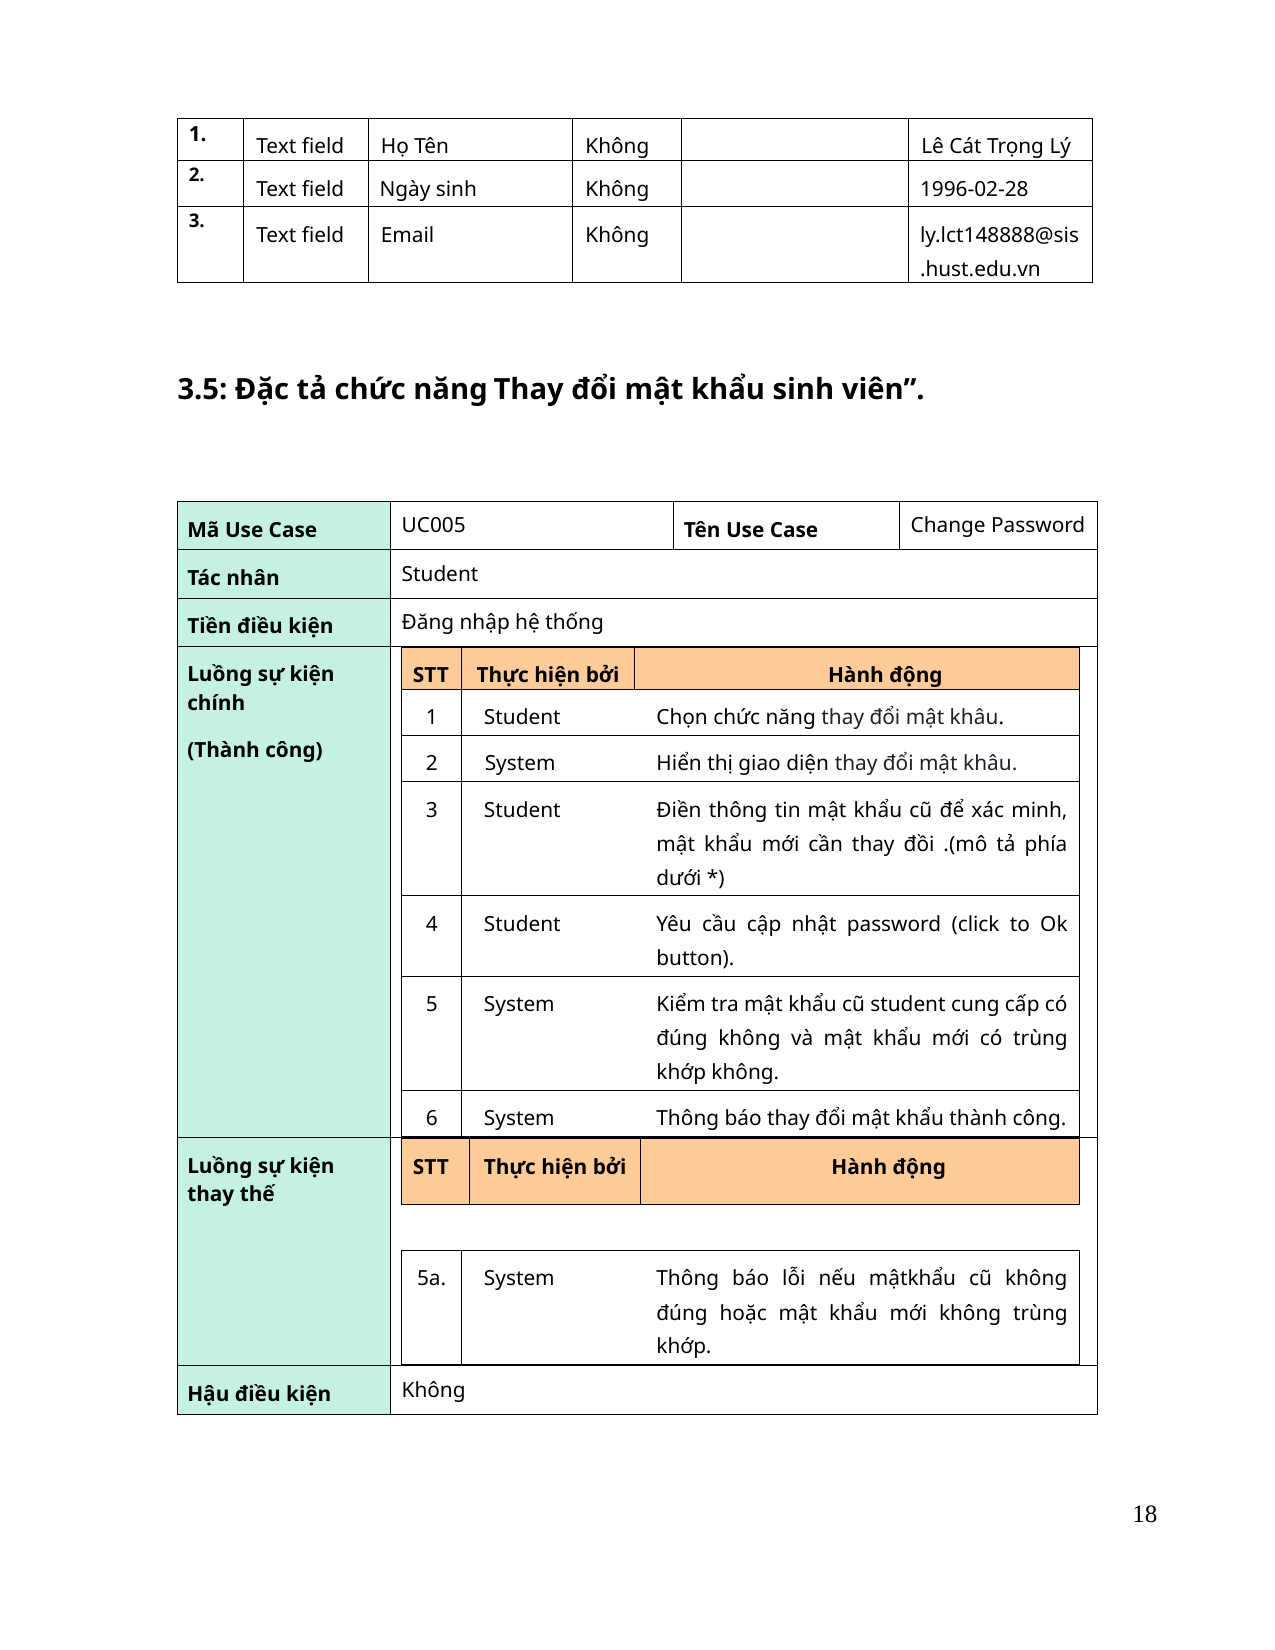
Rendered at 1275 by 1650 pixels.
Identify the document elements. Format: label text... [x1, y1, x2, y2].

table_cell Kiểm tra mật khẩu cũ student cung cấp có đúng không và mật khẩu mới có trùng khớp không. [634, 977, 1079, 1090]
table_header UC005 [391, 502, 673, 549]
table_cell Luồng sự kiện thay thế [178, 1138, 390, 1365]
table_header STT [402, 1139, 469, 1204]
table_cell Lê Cát Trọng Lý [909, 119, 1092, 160]
table_header Thông báo lỗi nếu mậtkhẩu cũ không đúng hoặc mật khẩu mới không trùng khớp. [634, 1251, 1079, 1364]
table_cell Đăng nhập hệ thống [391, 599, 1097, 646]
table_cell Text field [244, 119, 368, 160]
table_cell Thông báo thay đổi mật khẩu thành công. [634, 1091, 1079, 1136]
table_cell Không [573, 161, 681, 206]
table_header Change Password [900, 502, 1097, 549]
table_cell Student [462, 896, 634, 976]
table_header 5a. [402, 1251, 461, 1364]
table_cell Luồng sự kiện chính (Thành công) [178, 647, 390, 1137]
table_cell System [462, 1091, 634, 1136]
table_cell System [462, 977, 634, 1090]
table_header Thực hiện bởi [470, 1139, 640, 1204]
table_cell Email [369, 207, 572, 282]
table_cell Student [391, 550, 1097, 598]
table_cell Điền thông tin mật khẩu cũ để xác minh, mật khẩu mới cần thay đồi .(mô tả phía dưới *) [634, 782, 1079, 895]
table_cell 6 [402, 1091, 461, 1136]
table_cell Student [462, 690, 634, 735]
table_cell Text field [244, 161, 368, 206]
table_header Hành động [641, 1139, 1079, 1204]
table_cell [682, 207, 908, 282]
table_cell Hậu điều kiện [178, 1366, 390, 1414]
table_cell Không [573, 119, 681, 160]
table_cell 3. [178, 207, 243, 282]
table_cell Họ Tên [369, 119, 572, 160]
table_cell [391, 1138, 1097, 1365]
table_cell 2. [178, 161, 243, 206]
table_cell 1. [178, 119, 243, 160]
table_cell Student [462, 782, 634, 895]
table_cell Tiền điều kiện [178, 599, 390, 646]
table_cell Không [391, 1366, 1097, 1414]
table_cell 2 [402, 736, 461, 781]
table_cell Chọn chức năng thay đổi mật khâu. [634, 690, 1079, 735]
table_header Hành động [635, 648, 1079, 689]
table_cell ly.lct148888@sis.hust.edu.vn [909, 207, 1092, 282]
subtitle 3.5: Đặc tả chức năng Thay đổi mật khẩu sinh viên”. [177, 368, 1157, 408]
table_cell 5 [402, 977, 461, 1090]
table_cell [391, 647, 401, 1137]
table_cell Hiển thị giao diện thay đổi mật khâu. [634, 736, 1079, 781]
table_cell Yêu cầu cập nhật password (click to Ok button). [634, 896, 1079, 976]
table_cell [1080, 647, 1097, 1137]
table_cell Không [573, 207, 681, 282]
table_cell Ngày sinh [369, 161, 572, 206]
table_header STT [402, 648, 461, 689]
table_cell [682, 119, 908, 160]
table_header Tên Use Case [674, 502, 899, 549]
table_cell 4 [402, 896, 461, 976]
table_cell Text field [244, 207, 368, 282]
table_cell 1996-02-28 [909, 161, 1092, 206]
table_cell 1 [402, 690, 461, 735]
table_header Thực hiện bởi [462, 648, 634, 689]
table_cell [682, 161, 908, 206]
table_cell System [462, 736, 634, 781]
table_cell Tác nhân [178, 550, 390, 598]
table_header Mã Use Case [178, 502, 390, 549]
table_header System [462, 1251, 634, 1364]
table_cell 3 [402, 782, 461, 895]
